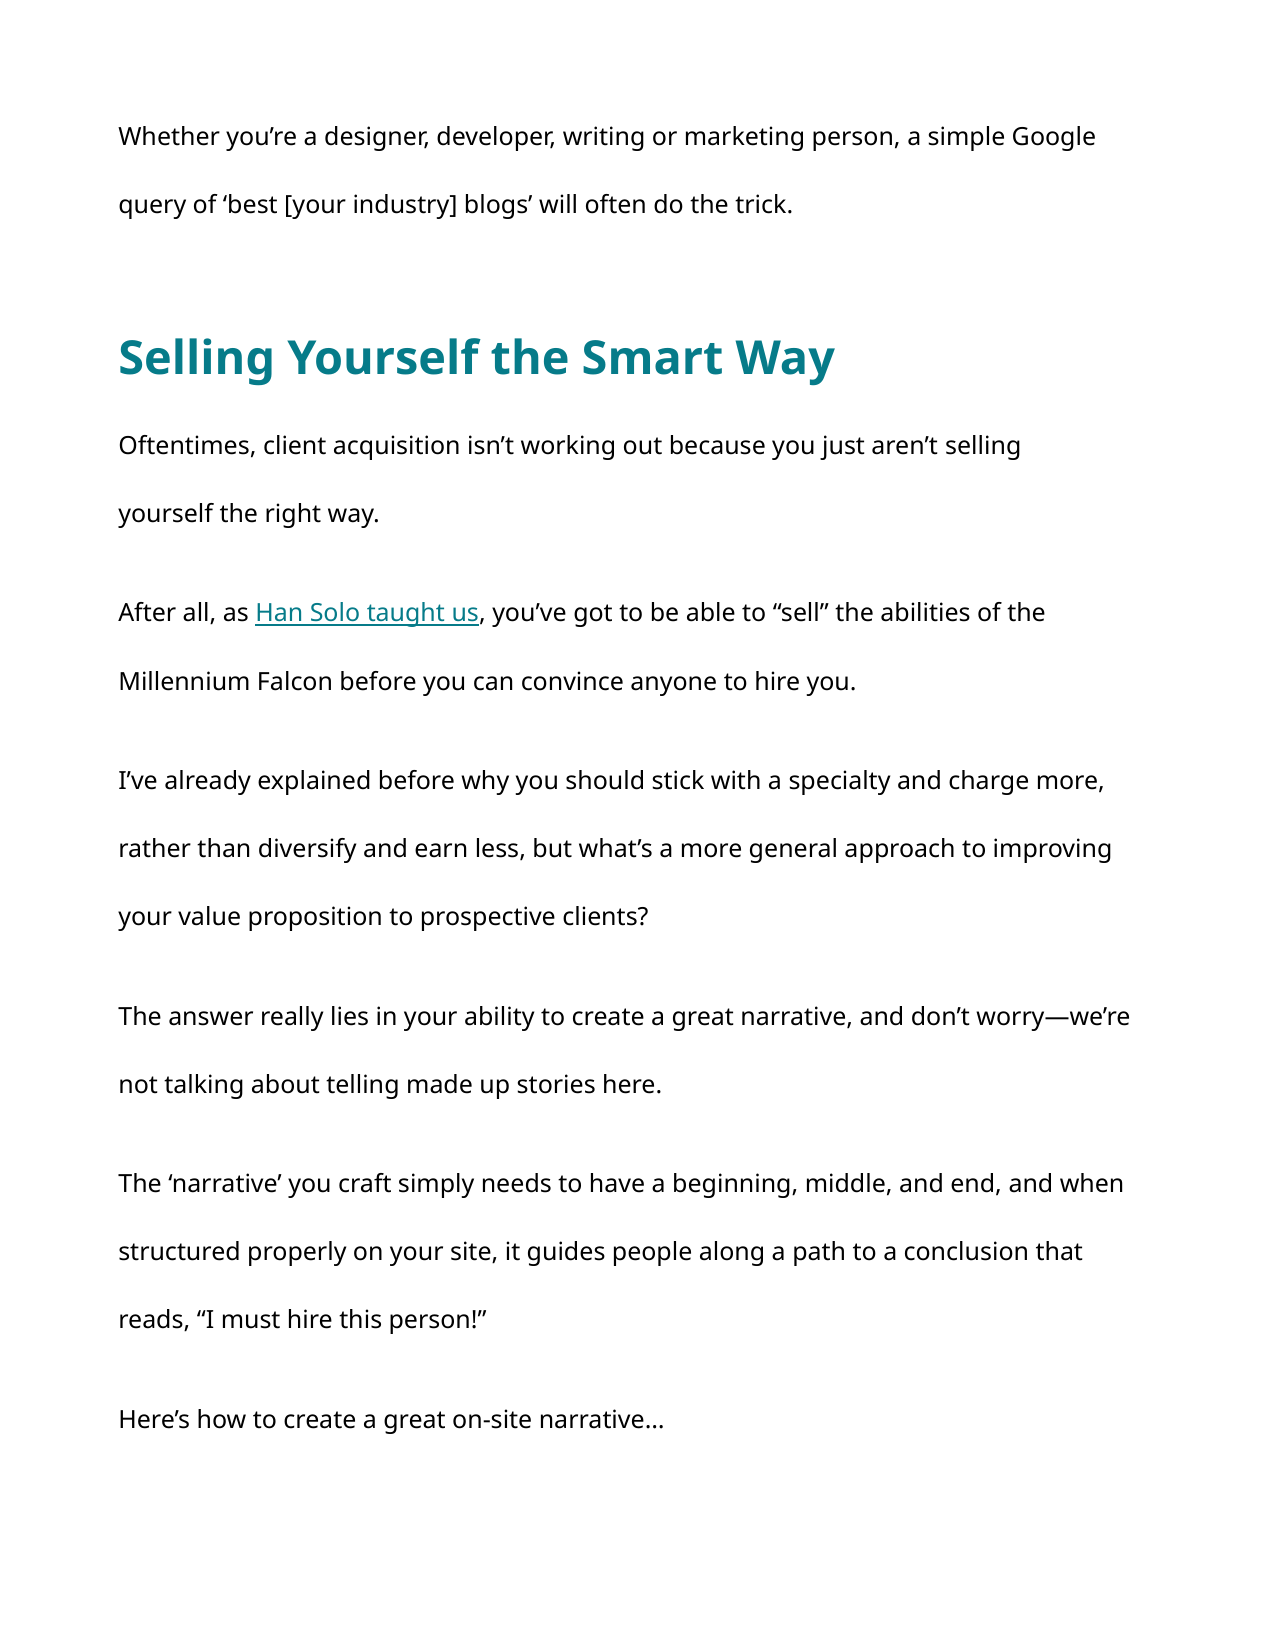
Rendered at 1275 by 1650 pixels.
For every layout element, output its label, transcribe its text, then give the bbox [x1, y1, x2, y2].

text Oftentimes, client acquisition isn’t working out because you just aren’t selling yourself the right way. [118, 428, 1157, 530]
text Here’s how to create a great on-site narrative… [118, 1401, 1157, 1435]
subtitle Selling Yourself the Smart Way [118, 325, 1157, 388]
text I’ve already explained before why you should stick with a specialty and charge more, rather than diversify and earn less, but what’s a more general approach to improving your value proposition to prospective clients? [118, 763, 1157, 933]
text The ‘narrative’ you craft simply needs to have a beginning, middle, and end, and when structured properly on your site, it guides people along a path to a conclusion that reads, “I must hire this person!” [118, 1166, 1157, 1336]
text The answer really lies in your ability to create a great narrative, and don’t worry—we’re not talking about telling made up stories here. [118, 998, 1157, 1100]
text Whether you’re a designer, developer, writing or marketing person, a simple Google query of ‘best [your industry] blogs’ will often do the trick. [118, 118, 1157, 220]
text After all, as Han Solo taught us, you’ve got to be able to “sell” the abilities of the Millennium Falcon before you can convince anyone to hire you. [118, 595, 1157, 697]
